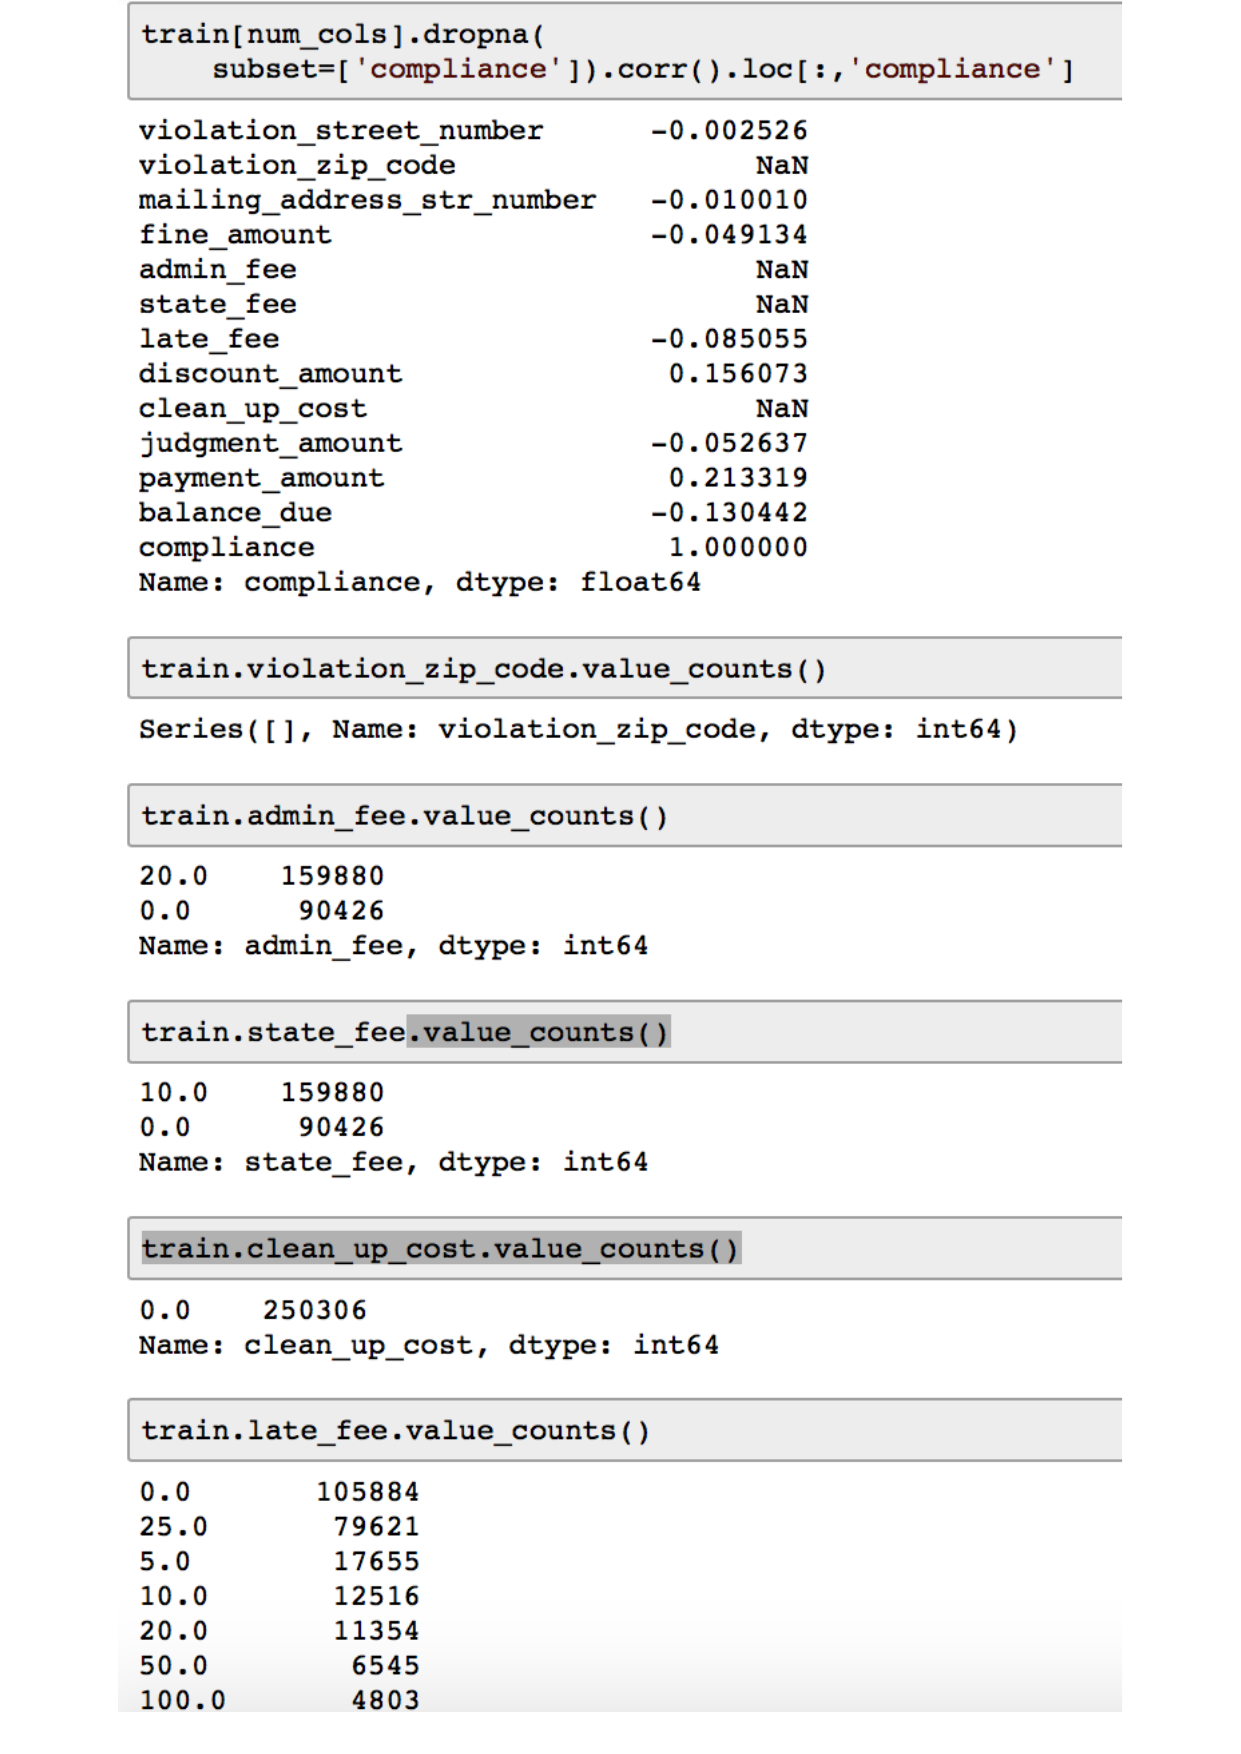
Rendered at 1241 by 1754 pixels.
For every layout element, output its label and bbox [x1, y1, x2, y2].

picture [118, 0, 1123, 1712]
